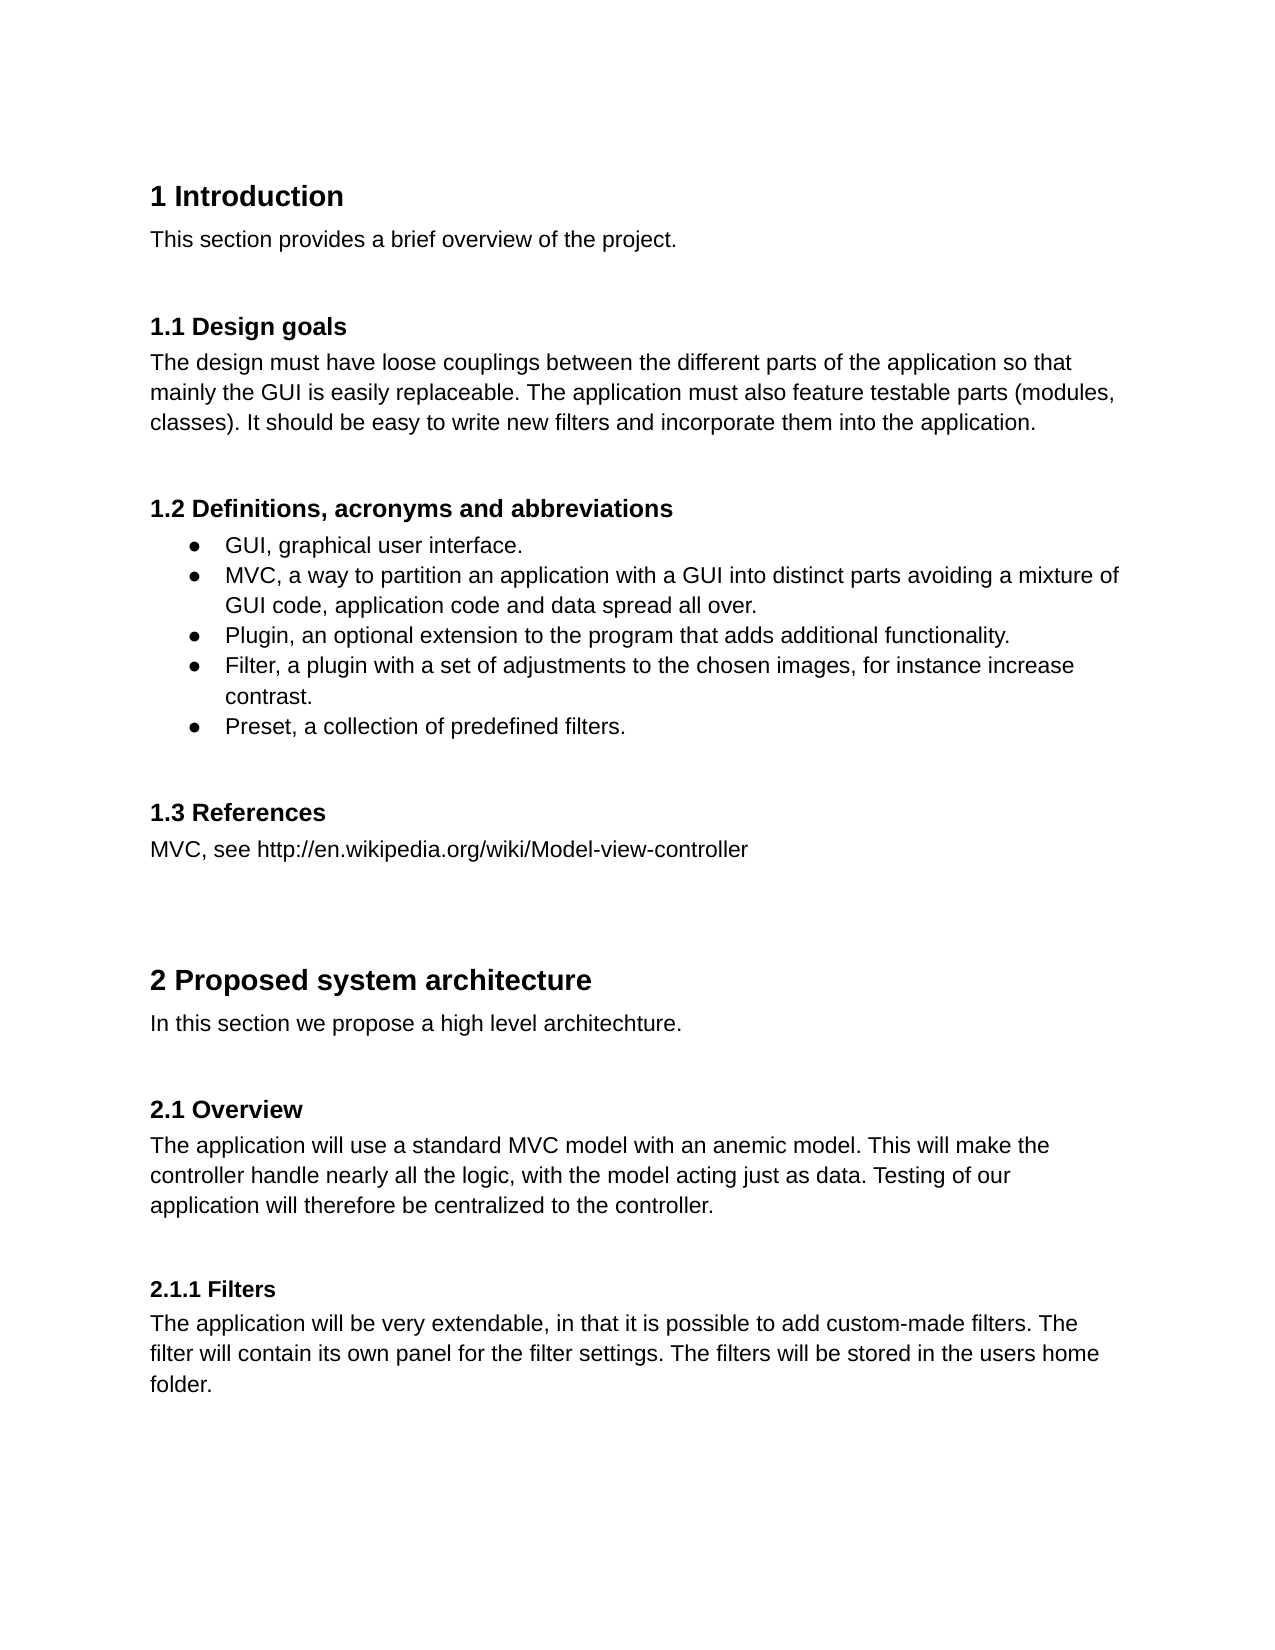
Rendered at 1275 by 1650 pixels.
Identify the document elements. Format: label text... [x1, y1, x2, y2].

subtitle 1.1 Design goals [150, 311, 1125, 340]
subtitle 2.1.1 Filters [150, 1276, 1125, 1302]
list Plugin, an optional extension to the program that adds additional functionality. [187, 622, 1125, 649]
text In this section we propose a high level architechture. [150, 1009, 1125, 1036]
list GUI, graphical user interface. [187, 532, 1125, 558]
text The application will use a standard MVC model with an anemic model. This will make the controller handle nearly all the logic, with the model acting just as data. Testing of our application will therefore be centralized to the controller. [150, 1132, 1125, 1219]
list MVC, a way to partition an application with a GUI into distinct parts avoiding a mixture of GUI code, application code and data spread all over. [187, 562, 1125, 618]
subtitle 1.2 Definitions, acronyms and abbreviations [150, 494, 1125, 523]
subtitle 2 Proposed system architecture [150, 963, 1125, 996]
text MVC, see http://en.wikipedia.org/wiki/Model-view-controller [150, 836, 1125, 862]
list Filter, a plugin with a set of adjustments to the chosen images, for instance increase contrast. [187, 652, 1125, 709]
list Preset, a collection of predefined filters. [187, 713, 1125, 739]
text The design must have loose couplings between the different parts of the application so that mainly the GUI is easily replaceable. The application must also feature testable parts (modules, classes). It should be easy to write new filters and incorporate them into the application. [150, 349, 1125, 435]
subtitle 1.3 References [150, 798, 1125, 827]
text This section provides a brief overview of the project. [150, 226, 1125, 252]
subtitle 2.1 Overview [150, 1095, 1125, 1124]
text The application will be very extendable, in that it is possible to add custom-made filters. The filter will contain its own panel for the filter settings. The filters will be stored in the users home folder. [150, 1310, 1125, 1397]
subtitle 1 Introduction [150, 179, 1125, 213]
